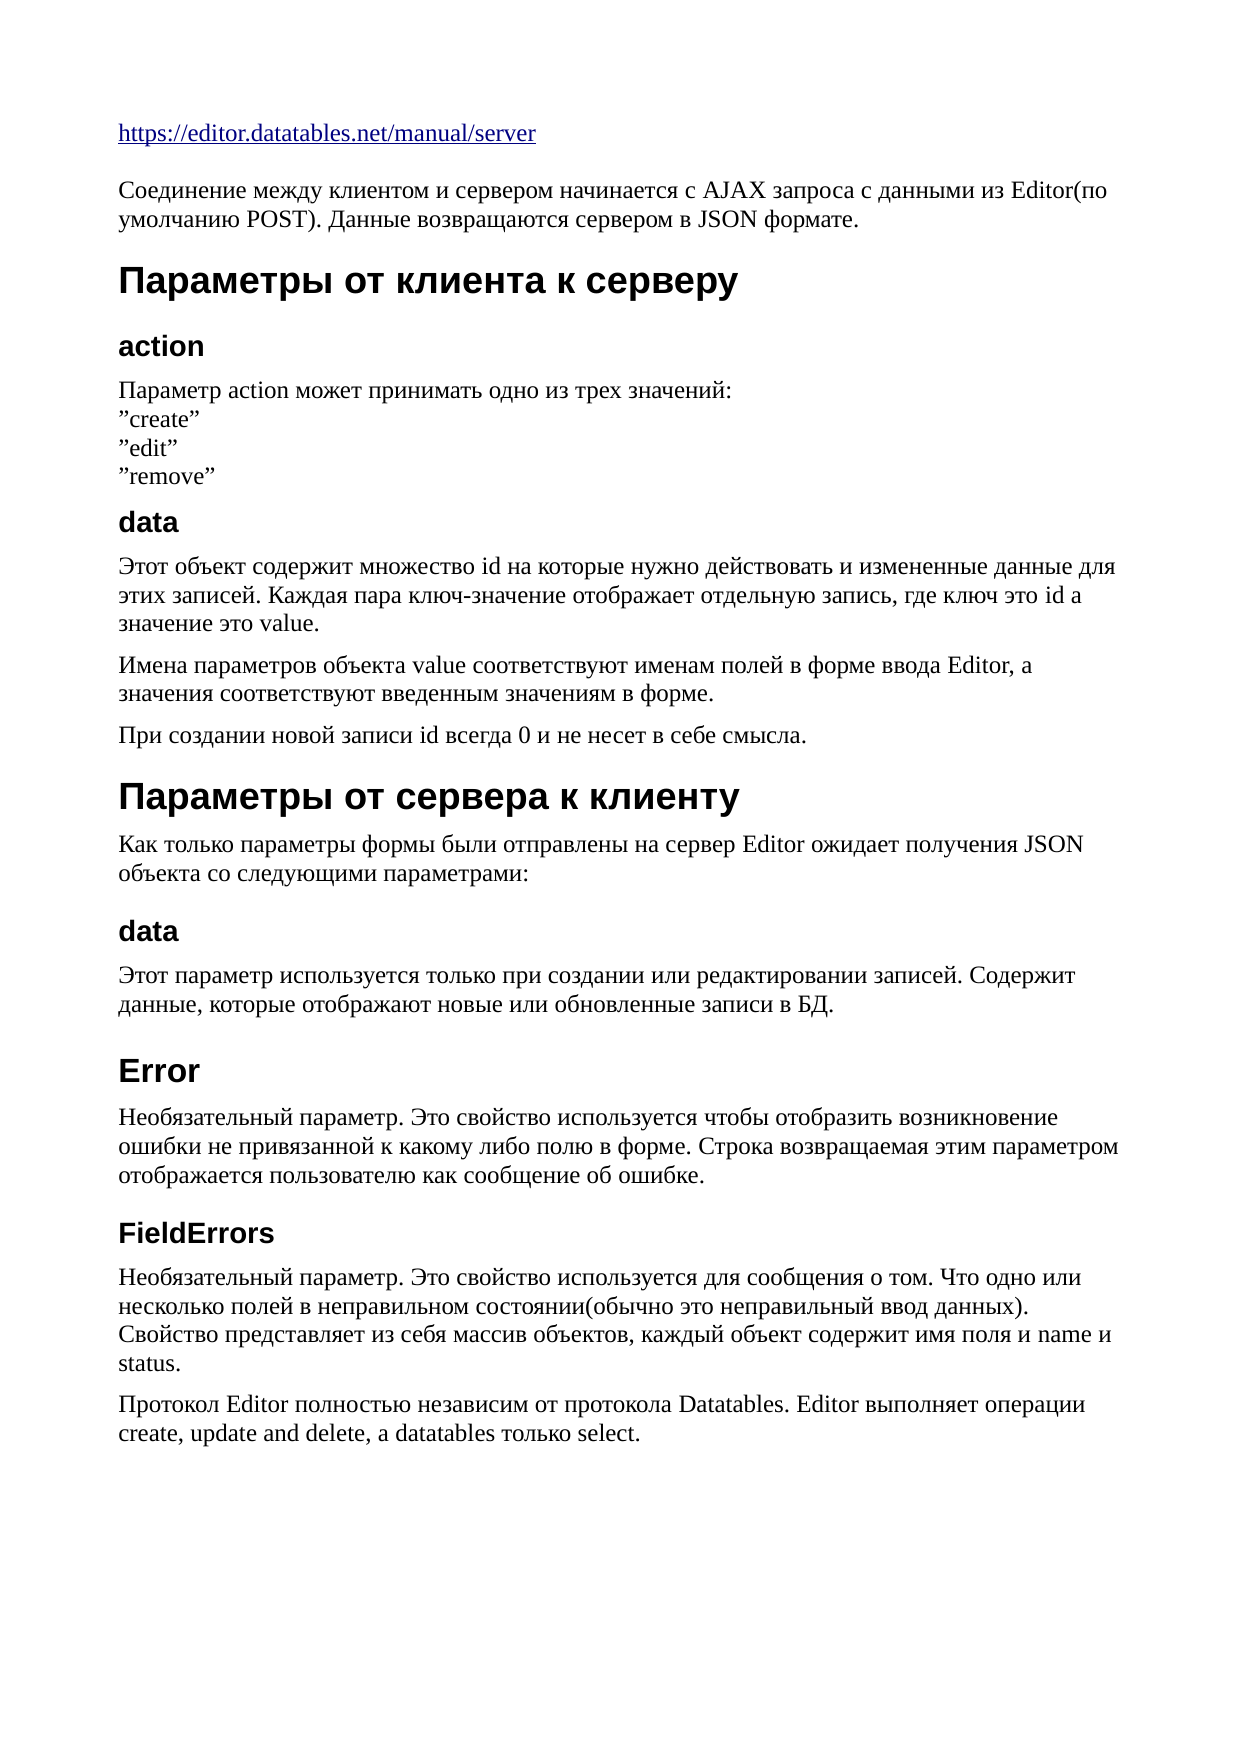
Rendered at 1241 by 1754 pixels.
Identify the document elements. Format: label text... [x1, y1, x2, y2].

text ”remove” [118, 461, 1122, 490]
subtitle data [118, 914, 1122, 948]
subtitle Error [118, 1051, 1122, 1090]
text Соединение между клиентом и сервером начинается с AJAX запроса с данными из Editor(по умолчанию POST). Данные возвращаются сервером в JSON формате. [118, 176, 1122, 233]
subtitle Параметры от сервера к клиенту [118, 773, 1122, 817]
text При создании новой записи id всегда 0 и не несет в себе смысла. [118, 720, 1122, 748]
text ”edit” [118, 433, 1122, 461]
subtitle action [118, 329, 1122, 363]
text Протокол Editor полностью независим от протокола Datatables. Editor выполняет операции create, update and delete, а datatables только select. [118, 1389, 1122, 1447]
text https://editor.datatables.net/manual/server [118, 118, 1122, 147]
text Параметр action может принимать одно из трех значений: [118, 375, 1122, 404]
subtitle Параметры от клиента к серверу [118, 258, 1122, 302]
text Этот параметр используется только при создании или редактировании записей. Содержит данные, которые отображают новые или обновленные записи в БД. [118, 960, 1122, 1018]
text Необязательный параметр. Это свойство используется чтобы отобразить возникновение ошибки не привязанной к какому либо полю в формe. Строка возвращаемая этим параметром отображается пользователю как сообщение об ошибке. [118, 1102, 1122, 1189]
subtitle data [118, 505, 1122, 538]
text Как только параметры формы были отправлены на сервер Editor ожидает получения JSON объекта со следующими параметрами: [118, 829, 1122, 887]
text ”create” [118, 404, 1122, 433]
text Этот объект содержит множество id на которые нужно действовать и измененные данные для этих записей. Каждая пара ключ-значение отображает отдельную запись, где ключ это id а значение это value. [118, 551, 1122, 637]
text Необязательный параметр. Это свойство используется для сообщения о том. Что одно или несколько полей в неправильном состоянии(обычно это неправильный ввод данных). Свойство представляет из себя массив объектов, каждый объект содержит имя поля и name и status. [118, 1262, 1122, 1377]
subtitle FieldErrors [118, 1216, 1122, 1249]
text Имена параметров объекта value соответствуют именам полей в форме ввода Editor, а значения соответствуют введенным значениям в форме. [118, 650, 1122, 707]
